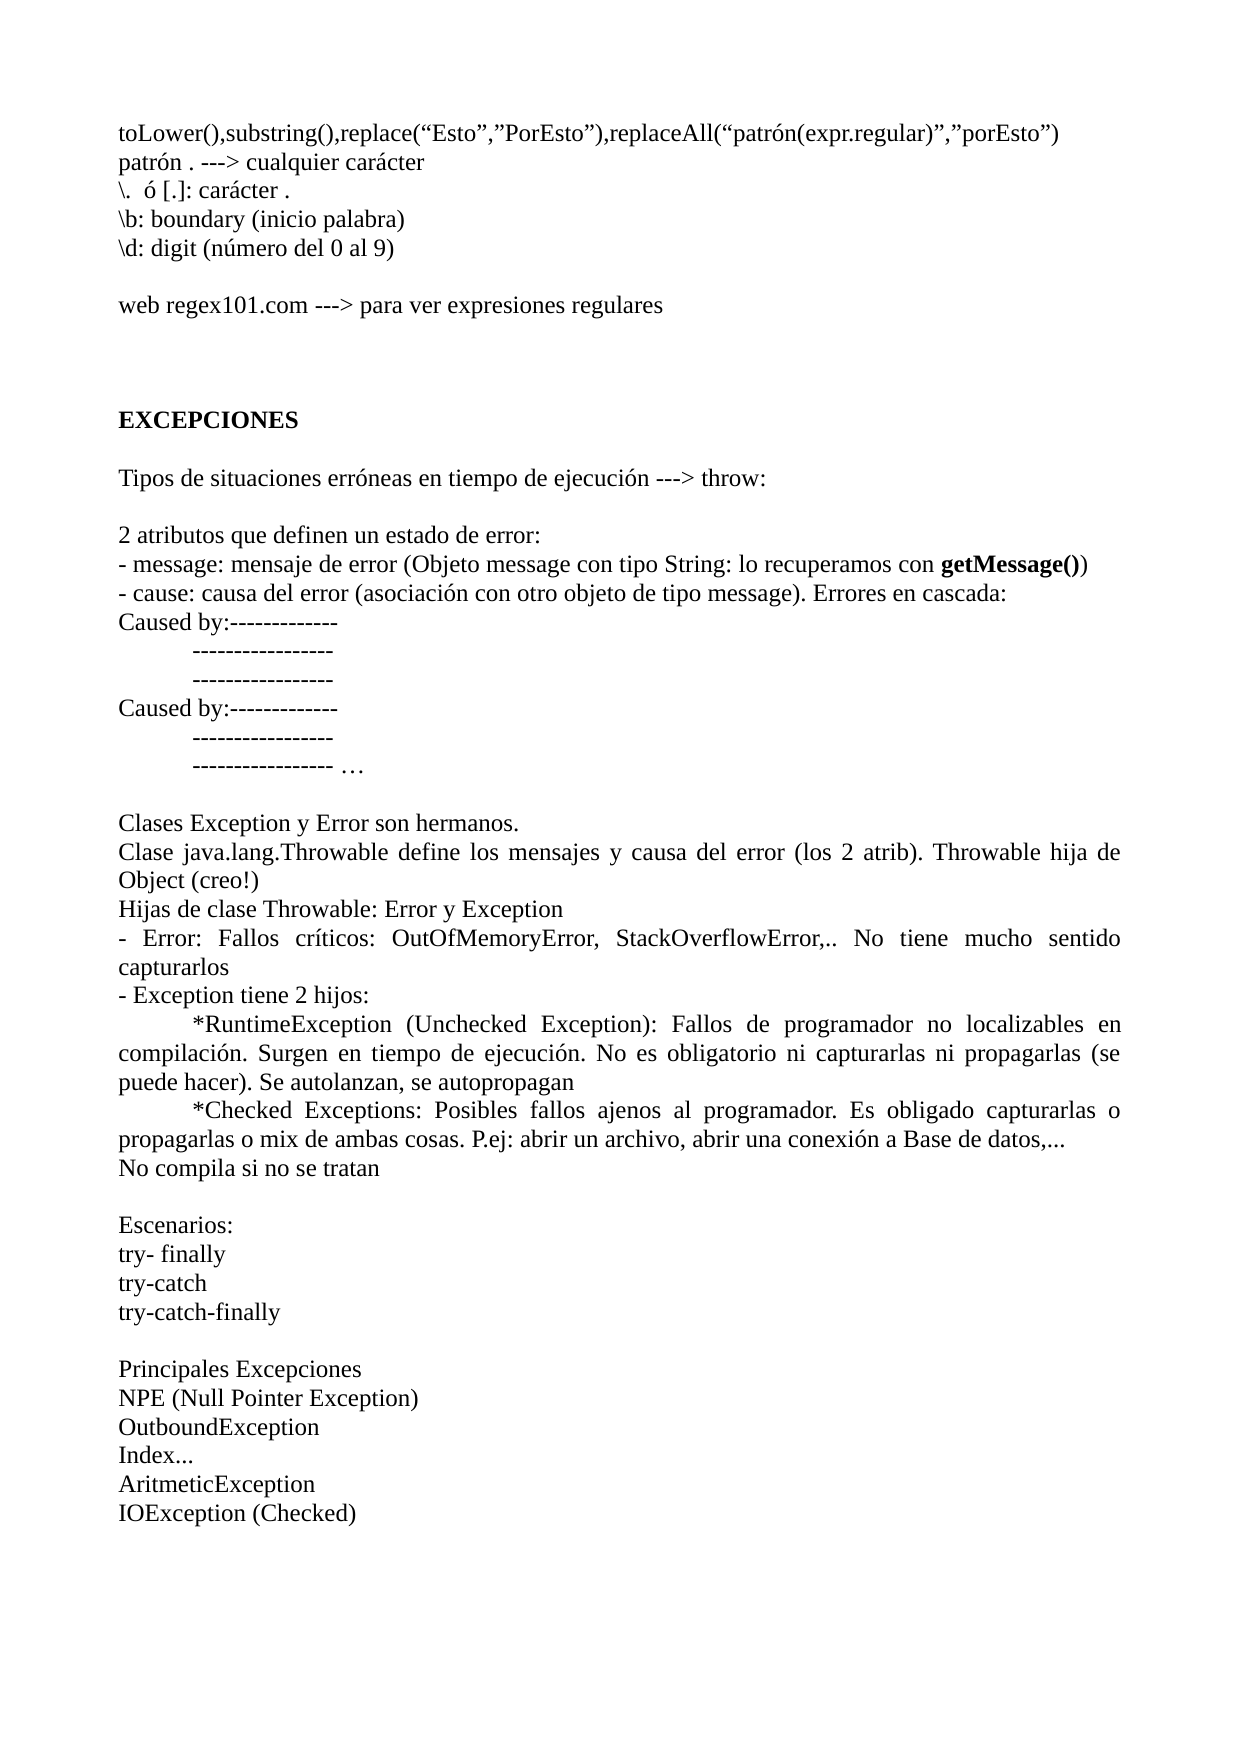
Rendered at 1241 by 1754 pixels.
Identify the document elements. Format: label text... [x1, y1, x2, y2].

text No compila si no se tratan [118, 1153, 1122, 1182]
text Hijas de clase Throwable: Error y Exception [118, 894, 1122, 923]
text patrón . ---> cualquier carácter [118, 147, 1122, 176]
text try-catch-finally [118, 1297, 1122, 1326]
text \. ó [.]: carácter . [118, 176, 1122, 204]
text Principales Excepciones [118, 1354, 1122, 1383]
text Tipos de situaciones erróneas en tiempo de ejecución ---> throw: [118, 463, 1122, 492]
text *RuntimeException (Unchecked Exception): Fallos de programador no localizables en compilación. Surgen en tiempo de ejecución. No es obligatorio ni capturarlas ni propagarlas (se puede hacer). Se autolanzan, se autopropagan [118, 1009, 1122, 1096]
text ----------------- [118, 664, 1122, 693]
text ----------------- … [118, 751, 1122, 779]
text Caused by:------------- [118, 607, 1122, 636]
text Index... [118, 1441, 1122, 1469]
text EXCEPCIONES [118, 406, 1122, 434]
text ----------------- [118, 722, 1122, 751]
text - cause: causa del error (asociación con otro objeto de tipo message). Errores en cascada: [118, 578, 1122, 607]
text toLower(),substring(),replace(“Esto”,”PorEsto”),replaceAll(“patrón(expr.regular)”,”porEsto”) [118, 118, 1122, 147]
text try-catch [118, 1268, 1122, 1297]
text Escenarios: [118, 1211, 1122, 1239]
text *Checked Exceptions: Posibles fallos ajenos al programador. Es obligado capturarlas o propagarlas o mix de ambas cosas. P.ej: abrir un archivo, abrir una conexión a Base de datos,... [118, 1096, 1122, 1153]
text - message: mensaje de error (Objeto message con tipo String: lo recuperamos con getMessage()) [118, 549, 1122, 578]
text Clases Exception y Error son hermanos. [118, 808, 1122, 837]
text try- finally [118, 1239, 1122, 1268]
text NPE (Null Pointer Exception) [118, 1383, 1122, 1412]
text - Error: Fallos críticos: OutOfMemoryError, StackOverflowError,.. No tiene mucho sentido capturarlos [118, 923, 1122, 981]
text - Exception tiene 2 hijos: [118, 981, 1122, 1009]
text OutboundException [118, 1412, 1122, 1441]
text \b: boundary (inicio palabra) [118, 204, 1122, 233]
text 2 atributos que definen un estado de error: [118, 521, 1122, 549]
text \d: digit (número del 0 al 9) [118, 233, 1122, 262]
text IOException (Checked) [118, 1498, 1122, 1527]
text web regex101.com ---> para ver expresiones regulares [118, 291, 1122, 319]
text Clase java.lang.Throwable define los mensajes y causa del error (los 2 atrib). Throwable hija de Object (creo!) [118, 837, 1122, 894]
text AritmeticException [118, 1469, 1122, 1498]
text Caused by:------------- [118, 693, 1122, 722]
text ----------------- [118, 636, 1122, 664]
